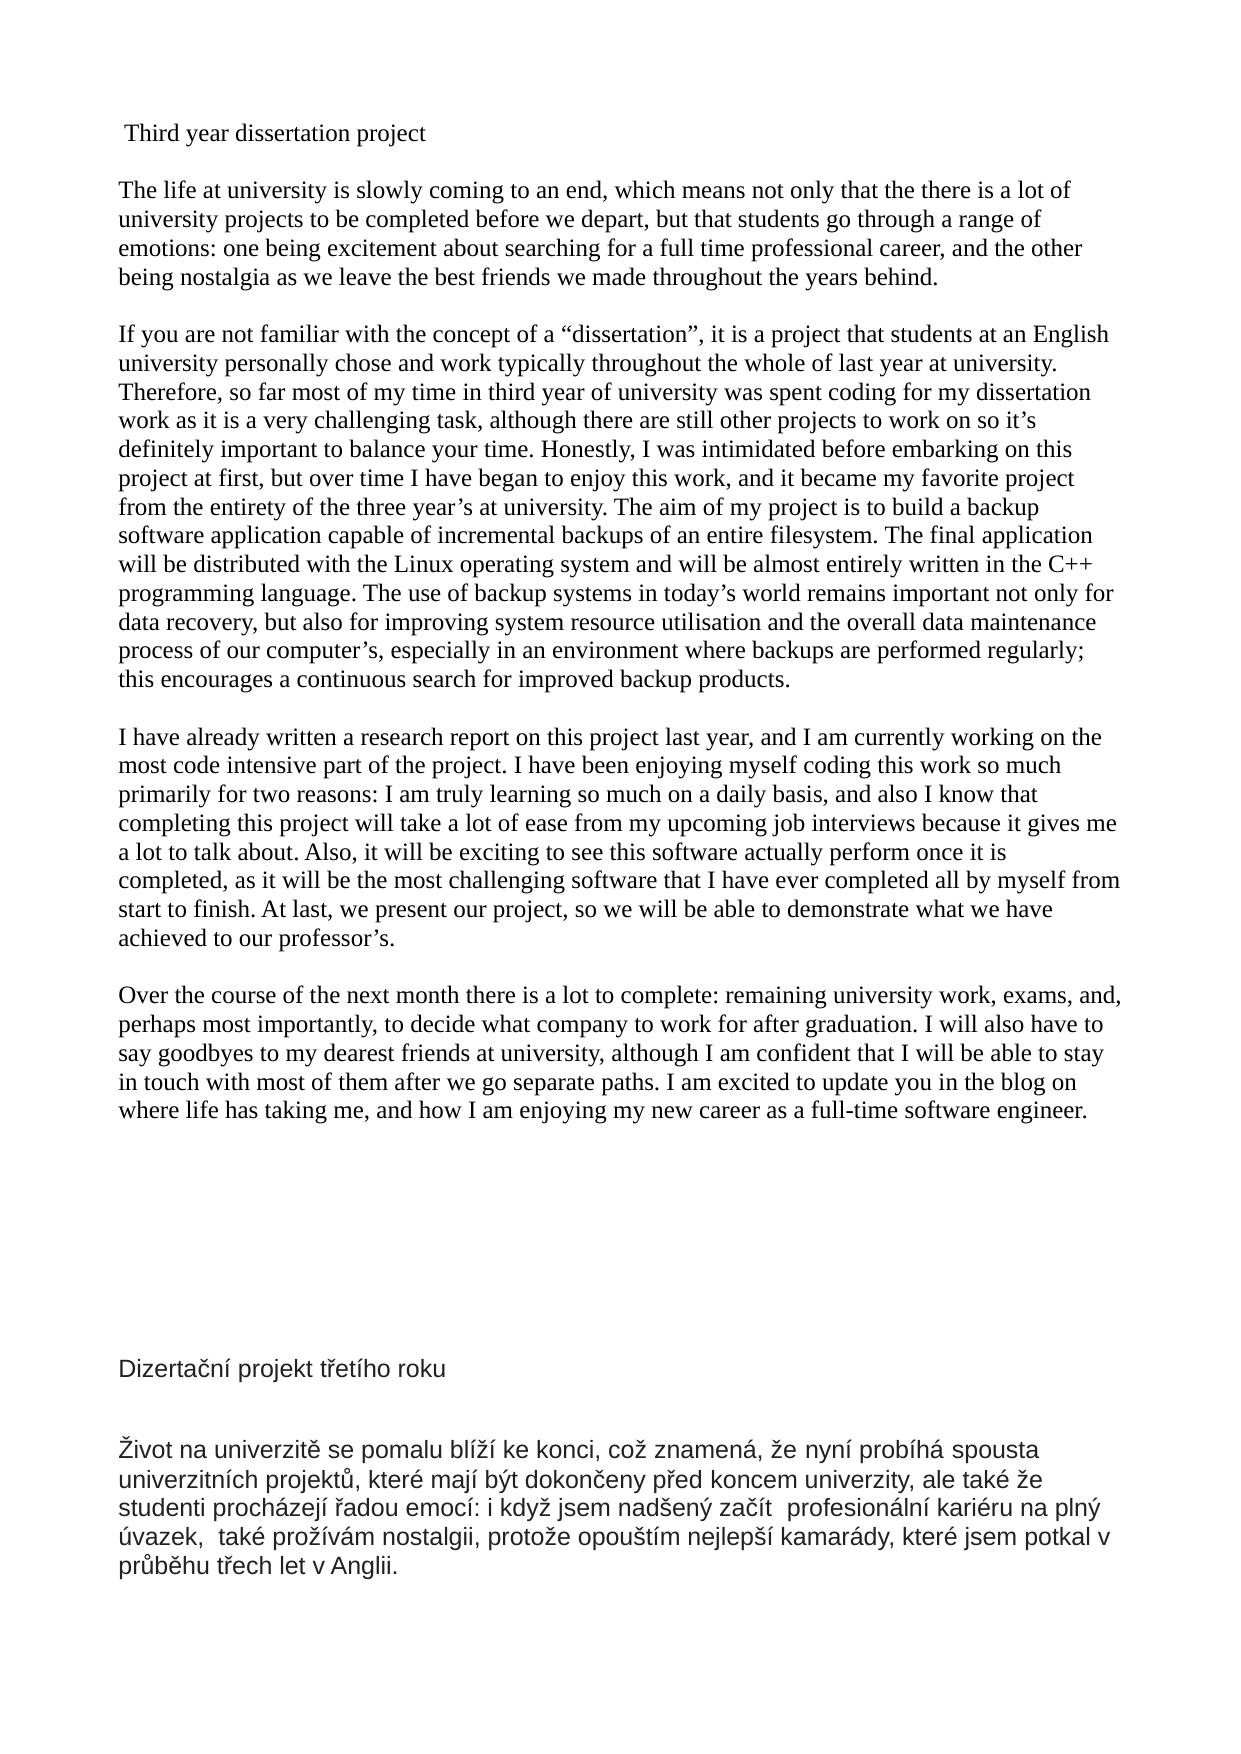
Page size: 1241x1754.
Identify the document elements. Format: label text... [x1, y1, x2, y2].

text If you are not familiar with the concept of a “dissertation”, it is a project that students at an English university personally chose and work typically throughout the whole of last year at university. Therefore, so far most of my time in third year of university was spent coding for my dissertation work as it is a very challenging task, although there are still other projects to work on so it’s definitely important to balance your time. Honestly, I was intimidated before embarking on this project at first, but over time I have began to enjoy this work, and it became my favorite project from the entirety of the three year’s at university. The aim of my project is to build a backup software application capable of incremental backups of an entire filesystem. The final application will be distributed with the Linux operating system and will be almost entirely written in the C++ programming language. The use of backup systems in today’s world remains important not only for data recovery, but also for improving system resource utilisation and the overall data maintenance process of our computer’s, especially in an environment where backups are performed regularly; this encourages a continuous search for improved backup products. [118, 319, 1122, 693]
text Over the course of the next month there is a lot to complete: remaining university work, exams, and, perhaps most importantly, to decide what company to work for after graduation. I will also have to say goodbyes to my dearest friends at university, although I am confident that I will be able to stay in touch with most of them after we go separate paths. I am excited to update you in the blog on where life has taking me, and how I am enjoying my new career as a full-time software engineer. [118, 981, 1122, 1124]
text Život na univerzitě se pomalu blíží ke konci, což znamená, že nyní probíhá spousta univerzitních projektů, které mají být dokončeny před koncem univerzity, ale také že studenti procházejí řadou emocí: i když jsem nadšený začít profesionální kariéru na plný úvazek, také prožívám nostalgii, protože opouštím nejlepší kamarády, které jsem potkal v průběhu třech let v Anglii. [118, 1432, 1122, 1579]
text Dizertační projekt třetího roku [118, 1354, 1122, 1383]
text The life at university is slowly coming to an end, which means not only that the there is a lot of university projects to be completed before we depart, but that students go through a range of emotions: one being excitement about searching for a full time professional career, and the other being nostalgia as we leave the best friends we made throughout the years behind. [118, 176, 1122, 291]
text I have already written a research report on this project last year, and I am currently working on the most code intensive part of the project. I have been enjoying myself coding this work so much primarily for two reasons: I am truly learning so much on a daily basis, and also I know that completing this project will take a lot of ease from my upcoming job interviews because it gives me a lot to talk about. Also, it will be exciting to see this software actually perform once it is completed, as it will be the most challenging software that I have ever completed all by myself from start to finish. At last, we present our project, so we will be able to demonstrate what we have achieved to our professor’s. [118, 722, 1122, 952]
text Third year dissertation project [118, 118, 1122, 147]
